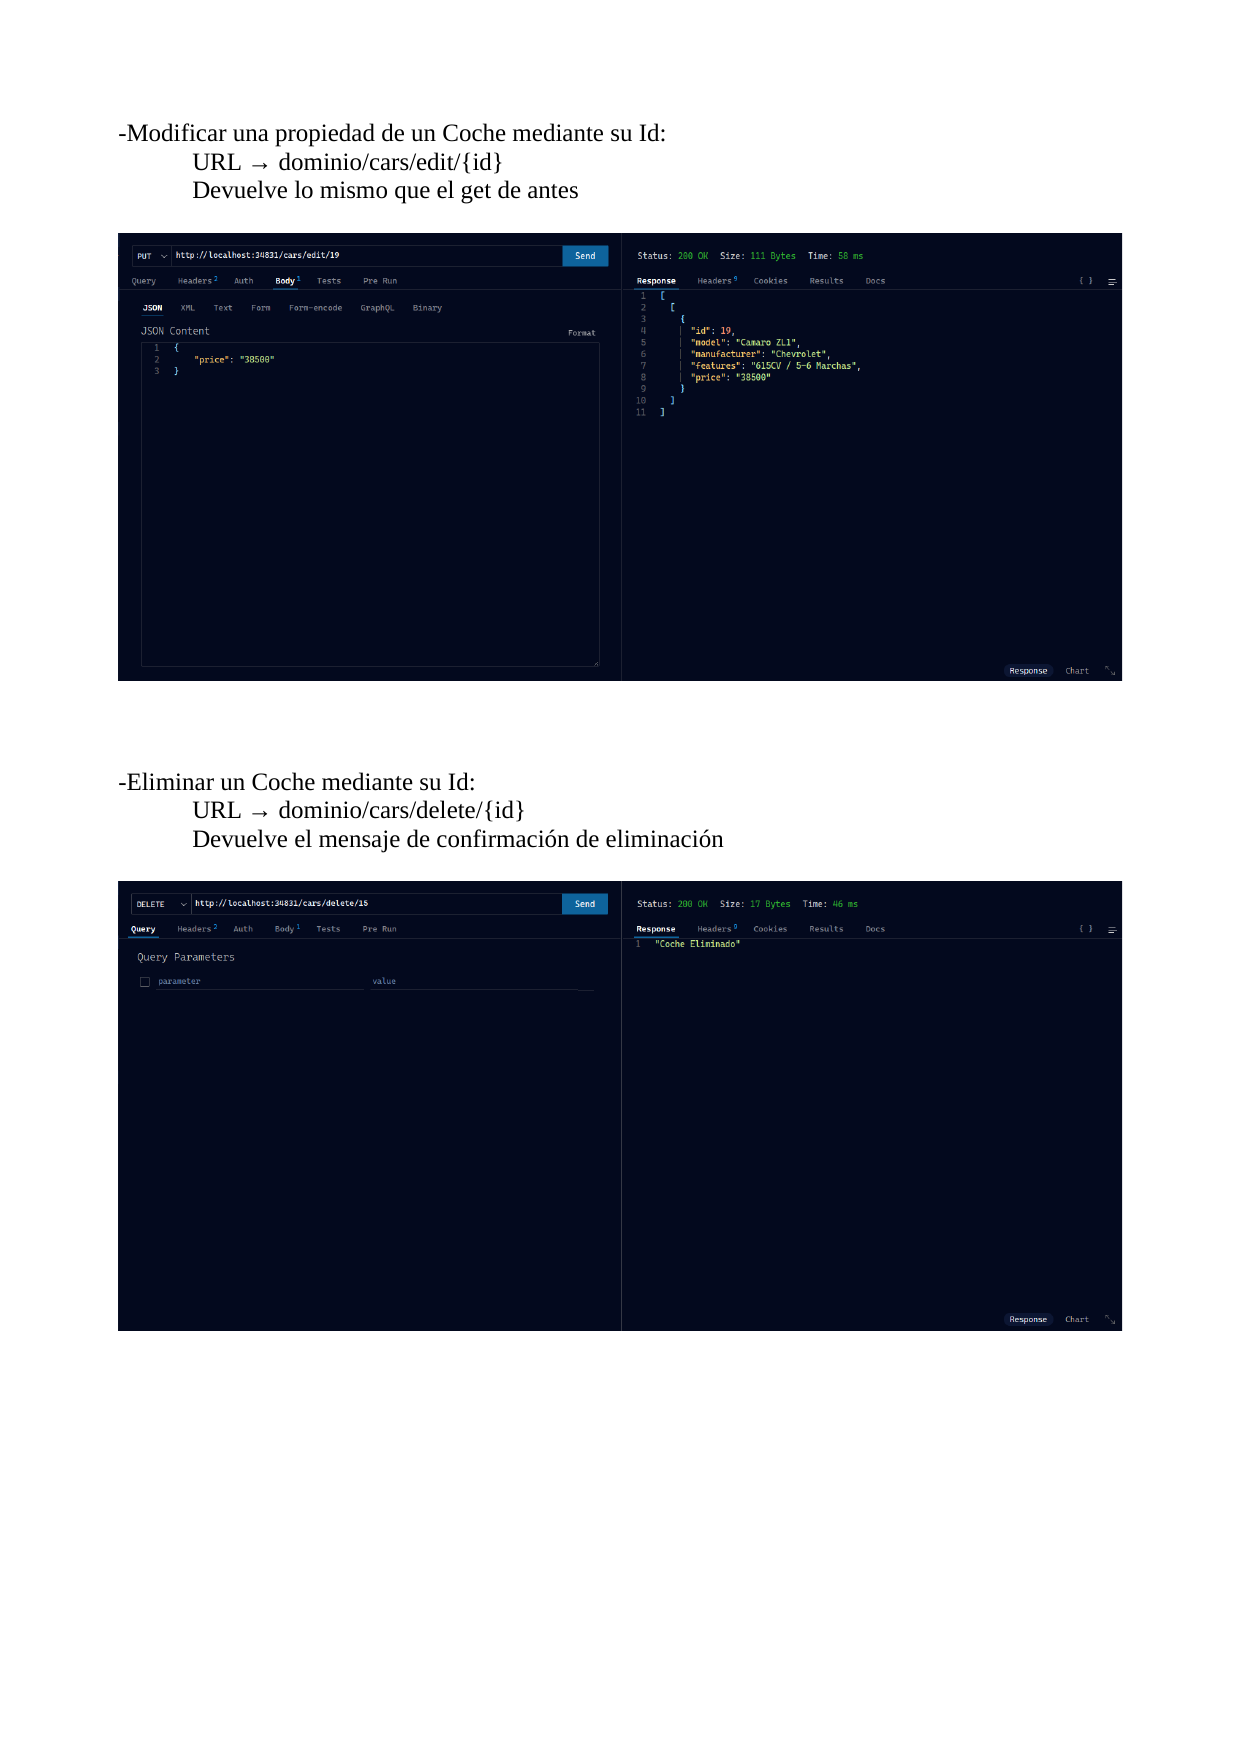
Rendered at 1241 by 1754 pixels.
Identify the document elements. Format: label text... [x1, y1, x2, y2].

text Devuelve el mensaje de confirmación de eliminación [118, 824, 1122, 853]
text URL → dominio/cars/edit/{id} [118, 147, 1122, 176]
picture [118, 233, 1123, 681]
text Devuelve lo mismo que el get de antes [118, 176, 1122, 204]
text URL → dominio/cars/delete/{id} [118, 796, 1122, 824]
picture [118, 881, 1123, 1331]
text -Eliminar un Coche mediante su Id: [118, 767, 1122, 796]
text -Modificar una propiedad de un Coche mediante su Id: [118, 118, 1122, 147]
